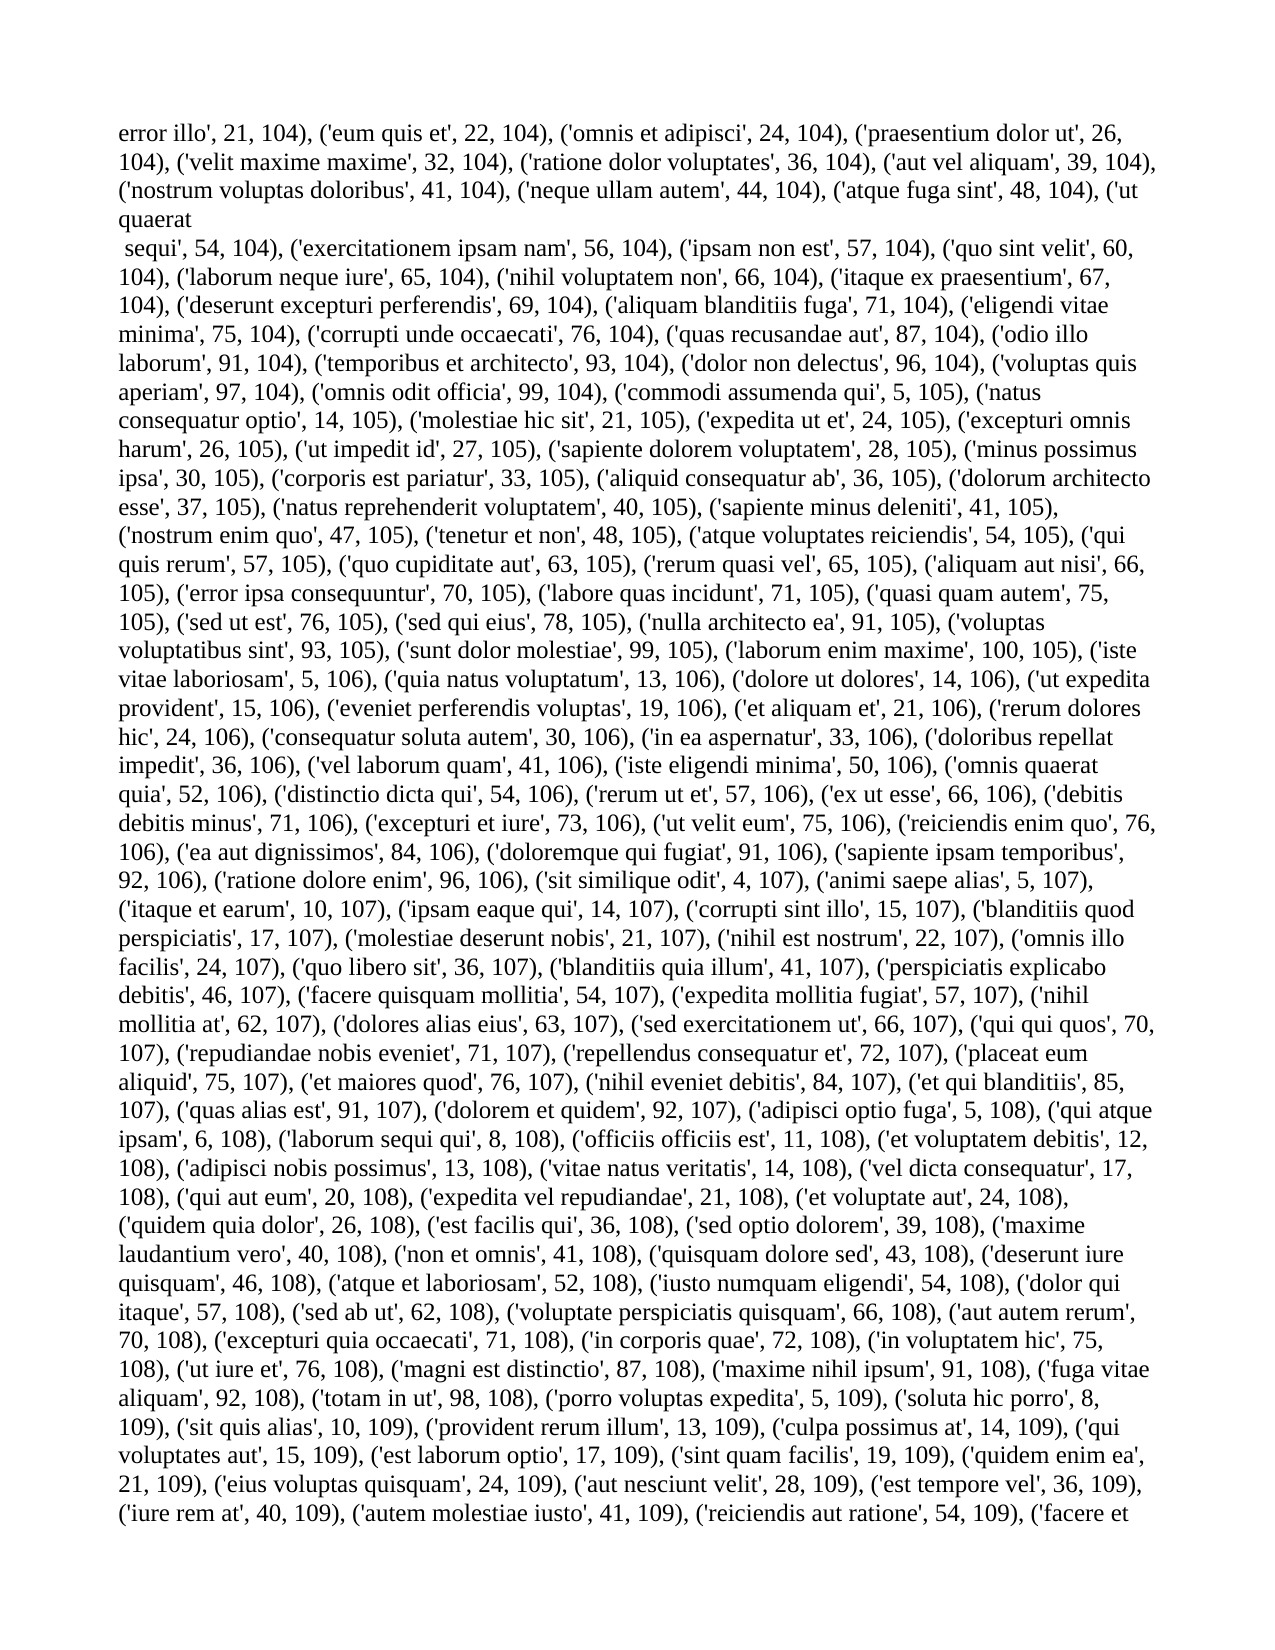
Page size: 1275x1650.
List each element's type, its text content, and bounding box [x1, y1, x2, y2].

text error illo', 21, 104), ('eum quis et', 22, 104), ('omnis et adipisci', 24, 104), ('praesentium dolor ut', 26, 104), ('velit maxime maxime', 32, 104), ('ratione dolor voluptates', 36, 104), ('aut vel aliquam', 39, 104), ('nostrum voluptas doloribus', 41, 104), ('neque ullam autem', 44, 104), ('atque fuga sint', 48, 104), ('ut quaerat [118, 118, 1157, 233]
text sequi', 54, 104), ('exercitationem ipsam nam', 56, 104), ('ipsam non est', 57, 104), ('quo sint velit', 60, 104), ('laborum neque iure', 65, 104), ('nihil voluptatem non', 66, 104), ('itaque ex praesentium', 67, 104), ('deserunt excepturi perferendis', 69, 104), ('aliquam blanditiis fuga', 71, 104), ('eligendi vitae minima', 75, 104), ('corrupti unde occaecati', 76, 104), ('quas recusandae aut', 87, 104), ('odio illo laborum', 91, 104), ('temporibus et architecto', 93, 104), ('dolor non delectus', 96, 104), ('voluptas quis aperiam', 97, 104), ('omnis odit officia', 99, 104), ('commodi assumenda qui', 5, 105), ('natus consequatur optio', 14, 105), ('molestiae hic sit', 21, 105), ('expedita ut et', 24, 105), ('excepturi omnis harum', 26, 105), ('ut impedit id', 27, 105), ('sapiente dolorem voluptatem', 28, 105), ('minus possimus ipsa', 30, 105), ('corporis est pariatur', 33, 105), ('aliquid consequatur ab', 36, 105), ('dolorum architecto esse', 37, 105), ('natus reprehenderit voluptatem', 40, 105), ('sapiente minus deleniti', 41, 105), ('nostrum enim quo', 47, 105), ('tenetur et non', 48, 105), ('atque voluptates reiciendis', 54, 105), ('qui quis rerum', 57, 105), ('quo cupiditate aut', 63, 105), ('rerum quasi vel', 65, 105), ('aliquam aut nisi', 66, 105), ('error ipsa consequuntur', 70, 105), ('labore quas incidunt', 71, 105), ('quasi quam autem', 75, 105), ('sed ut est', 76, 105), ('sed qui eius', 78, 105), ('nulla architecto ea', 91, 105), ('voluptas voluptatibus sint', 93, 105), ('sunt dolor molestiae', 99, 105), ('laborum enim maxime', 100, 105), ('iste vitae laboriosam', 5, 106), ('quia natus voluptatum', 13, 106), ('dolore ut dolores', 14, 106), ('ut expedita provident', 15, 106), ('eveniet perferendis voluptas', 19, 106), ('et aliquam et', 21, 106), ('rerum dolores hic', 24, 106), ('consequatur soluta autem', 30, 106), ('in ea aspernatur', 33, 106), ('doloribus repellat impedit', 36, 106), ('vel laborum quam', 41, 106), ('iste eligendi minima', 50, 106), ('omnis quaerat quia', 52, 106), ('distinctio dicta qui', 54, 106), ('rerum ut et', 57, 106), ('ex ut esse', 66, 106), ('debitis debitis minus', 71, 106), ('excepturi et iure', 73, 106), ('ut velit eum', 75, 106), ('reiciendis enim quo', 76, 106), ('ea aut dignissimos', 84, 106), ('doloremque qui fugiat', 91, 106), ('sapiente ipsam temporibus', 92, 106), ('ratione dolore enim', 96, 106), ('sit similique odit', 4, 107), ('animi saepe alias', 5, 107), ('itaque et earum', 10, 107), ('ipsam eaque qui', 14, 107), ('corrupti sint illo', 15, 107), ('blanditiis quod perspiciatis', 17, 107), ('molestiae deserunt nobis', 21, 107), ('nihil est nostrum', 22, 107), ('omnis illo facilis', 24, 107), ('quo libero sit', 36, 107), ('blanditiis quia illum', 41, 107), ('perspiciatis explicabo debitis', 46, 107), ('facere quisquam mollitia', 54, 107), ('expedita mollitia fugiat', 57, 107), ('nihil mollitia at', 62, 107), ('dolores alias eius', 63, 107), ('sed exercitationem ut', 66, 107), ('qui qui quos', 70, 107), ('repudiandae nobis eveniet', 71, 107), ('repellendus consequatur et', 72, 107), ('placeat eum aliquid', 75, 107), ('et maiores quod', 76, 107), ('nihil eveniet debitis', 84, 107), ('et qui blanditiis', 85, 107), ('quas alias est', 91, 107), ('dolorem et quidem', 92, 107), ('adipisci optio fuga', 5, 108), ('qui atque ipsam', 6, 108), ('laborum sequi qui', 8, 108), ('officiis officiis est', 11, 108), ('et voluptatem debitis', 12, 108), ('adipisci nobis possimus', 13, 108), ('vitae natus veritatis', 14, 108), ('vel dicta consequatur', 17, 108), ('qui aut eum', 20, 108), ('expedita vel repudiandae', 21, 108), ('et voluptate aut', 24, 108), ('quidem quia dolor', 26, 108), ('est facilis qui', 36, 108), ('sed optio dolorem', 39, 108), ('maxime laudantium vero', 40, 108), ('non et omnis', 41, 108), ('quisquam dolore sed', 43, 108), ('deserunt iure quisquam', 46, 108), ('atque et laboriosam', 52, 108), ('iusto numquam eligendi', 54, 108), ('dolor qui itaque', 57, 108), ('sed ab ut', 62, 108), ('voluptate perspiciatis quisquam', 66, 108), ('aut autem rerum', 70, 108), ('excepturi quia occaecati', 71, 108), ('in corporis quae', 72, 108), ('in voluptatem hic', 75, 108), ('ut iure et', 76, 108), ('magni est distinctio', 87, 108), ('maxime nihil ipsum', 91, 108), ('fuga vitae aliquam', 92, 108), ('totam in ut', 98, 108), ('porro voluptas expedita', 5, 109), ('soluta hic porro', 8, 109), ('sit quis alias', 10, 109), ('provident rerum illum', 13, 109), ('culpa possimus at', 14, 109), ('qui voluptates aut', 15, 109), ('est laborum optio', 17, 109), ('sint quam facilis', 19, 109), ('quidem enim ea', 21, 109), ('eius voluptas quisquam', 24, 109), ('aut nesciunt velit', 28, 109), ('est tempore vel', 36, 109), ('iure rem at', 40, 109), ('autem molestiae iusto', 41, 109), ('reiciendis aut ratione', 54, 109), ('facere et [118, 233, 1157, 1527]
